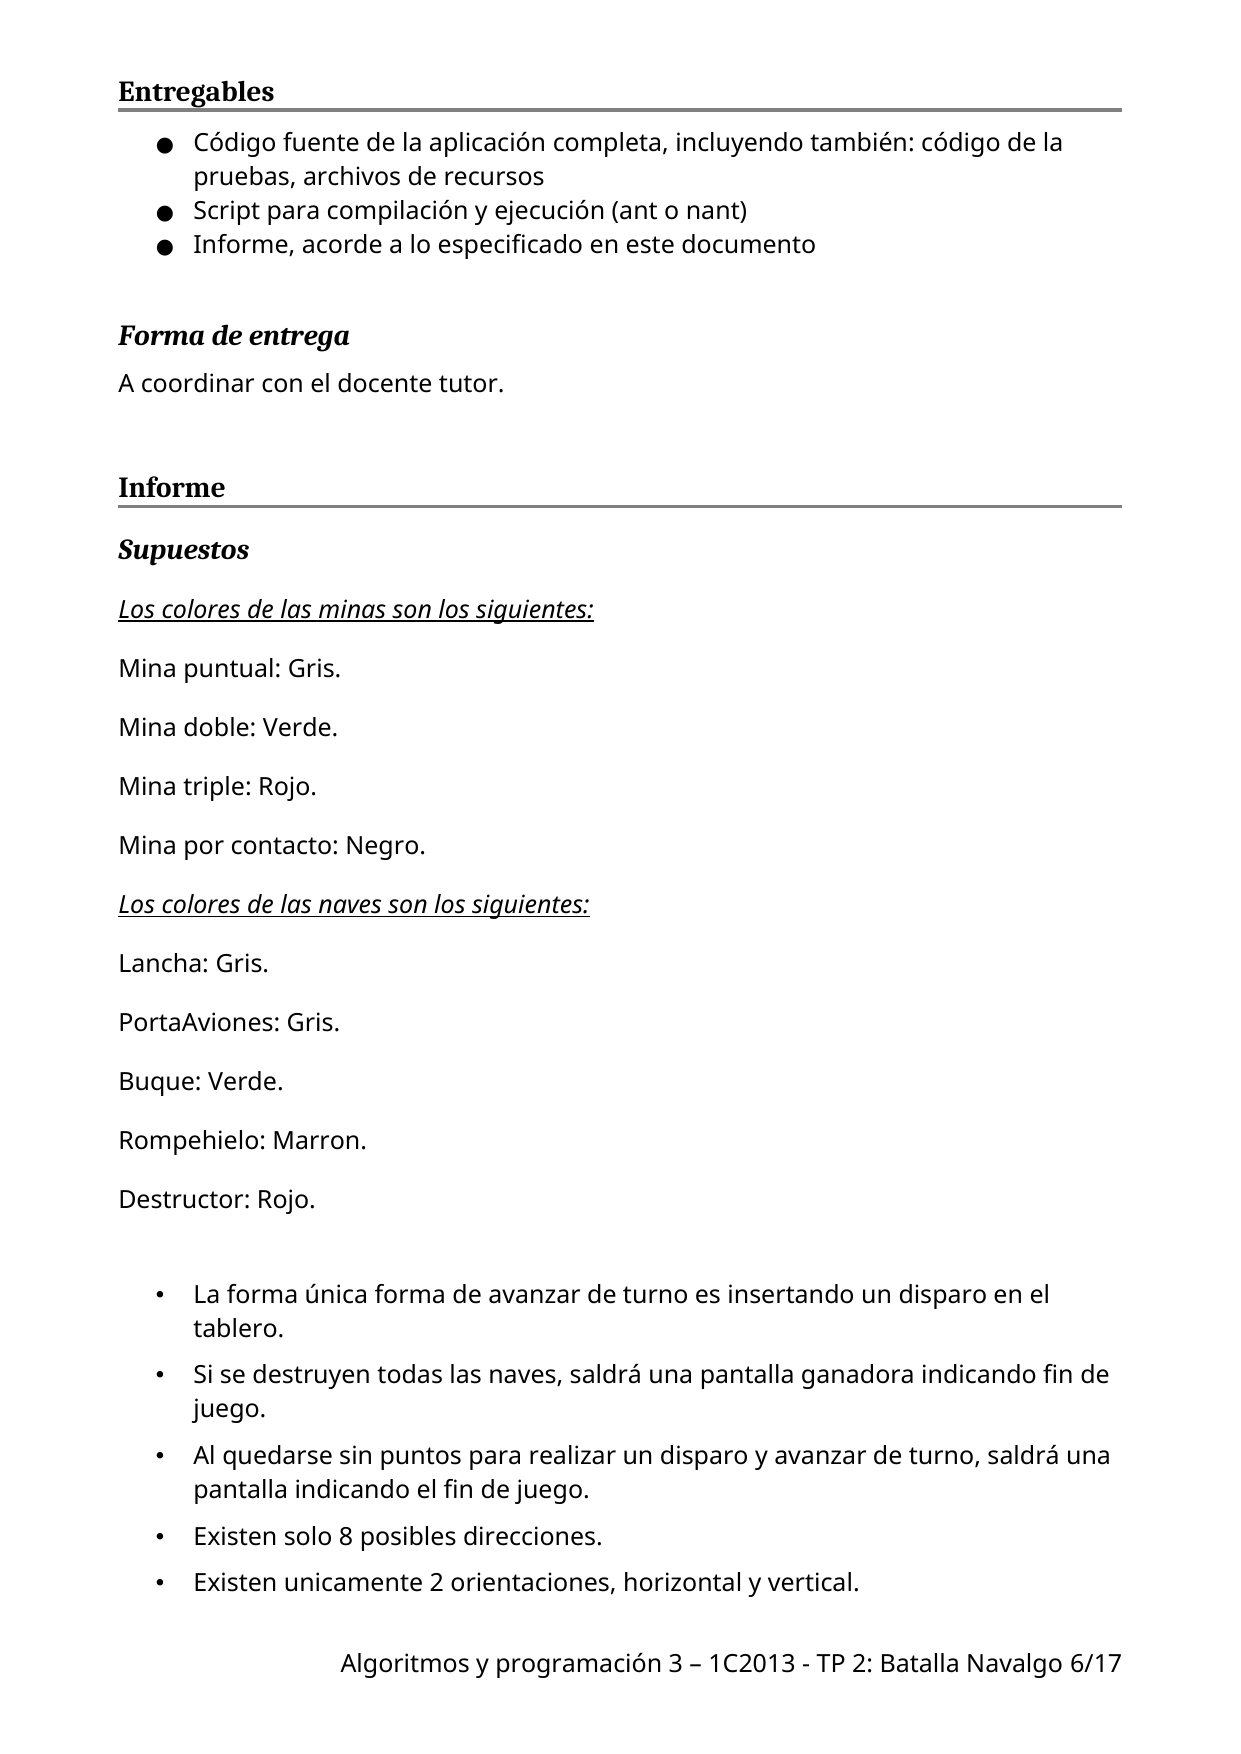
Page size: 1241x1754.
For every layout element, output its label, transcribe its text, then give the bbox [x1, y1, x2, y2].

subtitle Informe [118, 471, 1122, 505]
text Mina por contacto: Negro. [118, 828, 1122, 862]
subtitle Forma de entrega [118, 319, 1122, 353]
list Código fuente de la aplicación completa, incluyendo también: código de la pruebas, archivos de recursos [156, 124, 1122, 192]
text Destructor: Rojo. [118, 1182, 1122, 1216]
text Mina doble: Verde. [118, 709, 1122, 743]
text Lancha: Gris. [118, 946, 1122, 980]
list Si se destruyen todas las naves, saldrá una pantalla ganadora indicando fin de juego. [156, 1357, 1122, 1425]
text PortaAviones: Gris. [118, 1005, 1122, 1039]
text A coordinar con el docente tutor. [118, 366, 1122, 399]
text Rompehielo: Marron. [118, 1123, 1122, 1157]
text Los colores de las minas son los siguientes: [118, 591, 1122, 625]
list Informe, acorde a lo especificado en este documento [156, 226, 1122, 260]
subtitle Entregables [118, 75, 1122, 108]
text Buque: Verde. [118, 1064, 1122, 1098]
list Existen solo 8 posibles direcciones. [156, 1518, 1122, 1552]
list Script para compilación y ejecución (ant o nant) [156, 192, 1122, 226]
list La forma única forma de avanzar de turno es insertando un disparo en el tablero. [156, 1276, 1122, 1344]
list Al quedarse sin puntos para realizar un disparo y avanzar de turno, saldrá una pantalla indicando el fin de juego. [156, 1438, 1122, 1506]
subtitle Supuestos [118, 533, 1122, 566]
text Los colores de las naves son los siguientes: [118, 887, 1122, 921]
text Mina triple: Rojo. [118, 768, 1122, 803]
list Existen unicamente 2 orientaciones, horizontal y vertical. [156, 1565, 1122, 1599]
text Mina puntual: Gris. [118, 650, 1122, 684]
